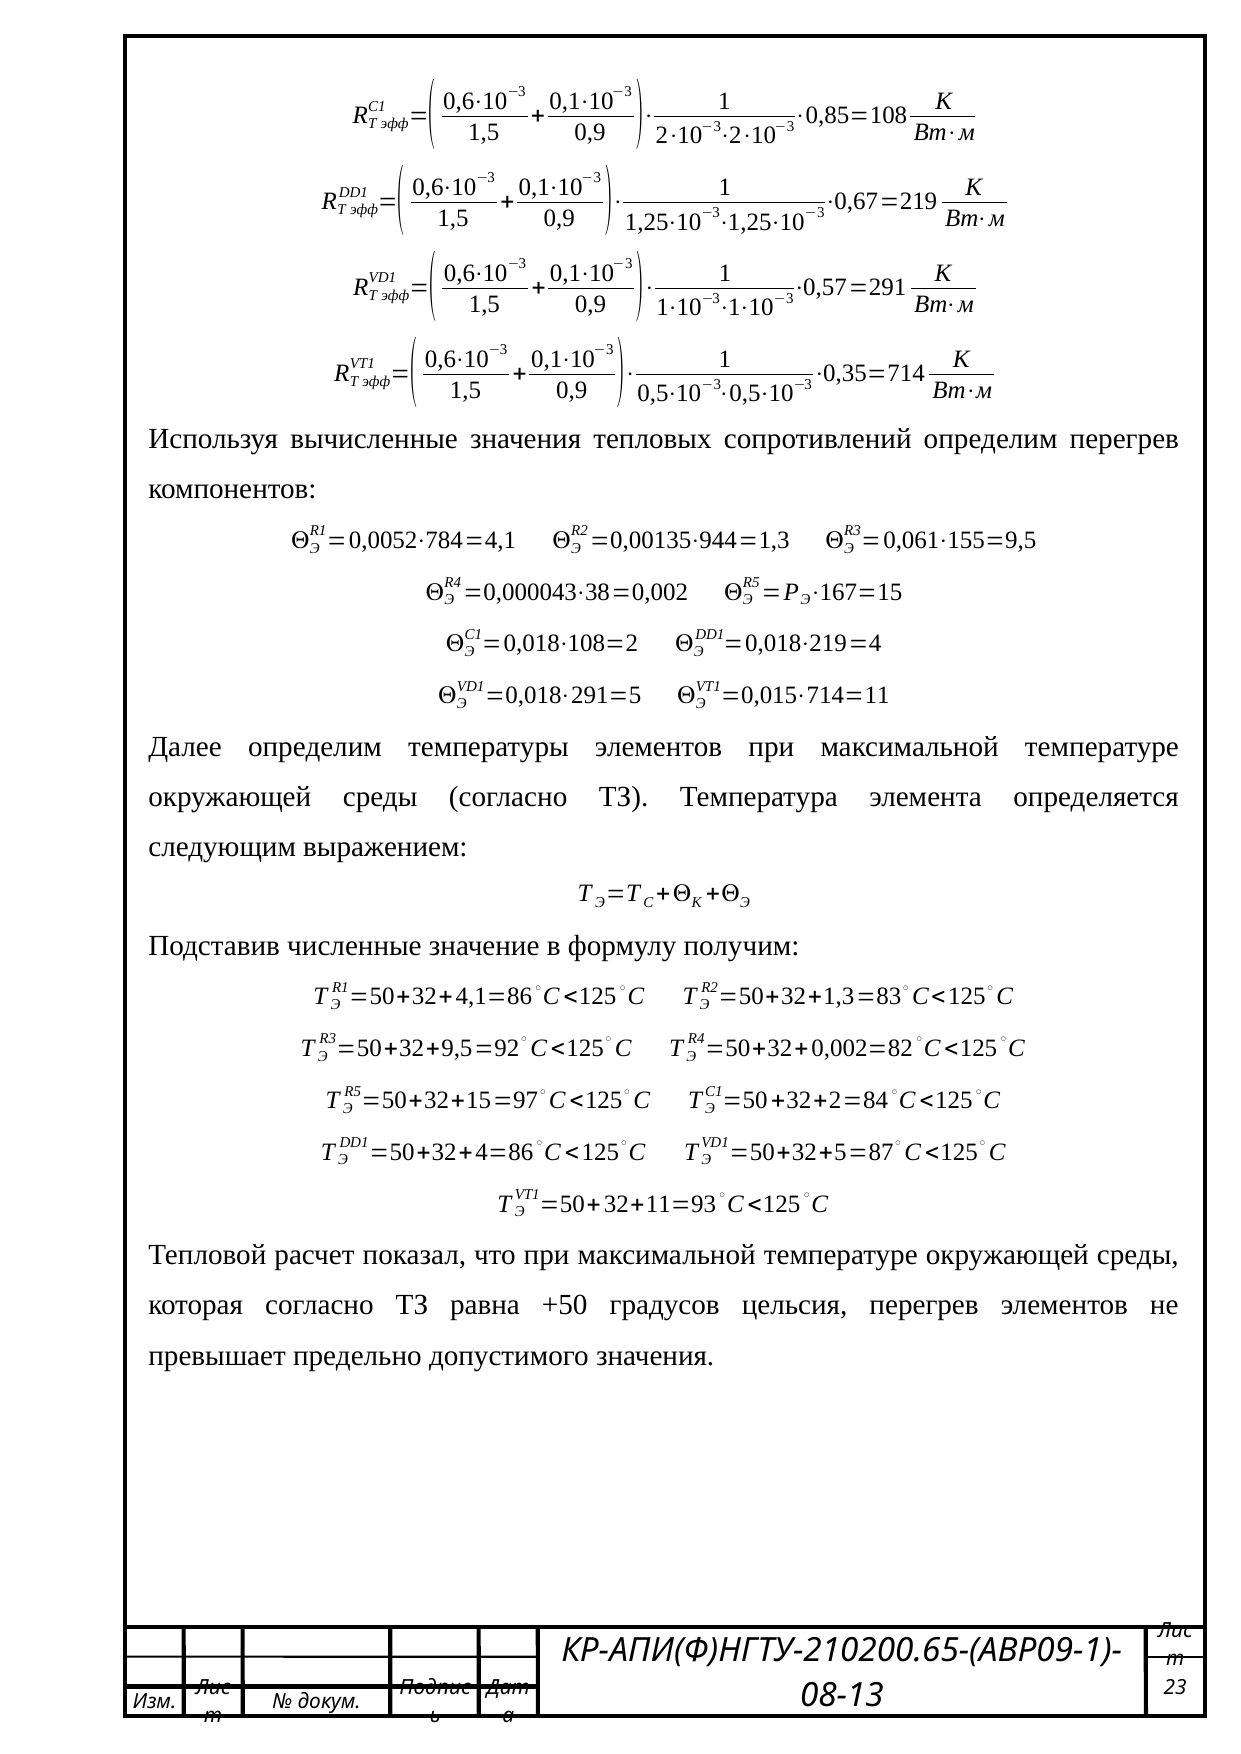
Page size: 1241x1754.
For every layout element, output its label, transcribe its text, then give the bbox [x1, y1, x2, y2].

text Подставив численные значение в формулу получим: [148, 928, 1179, 961]
text Далее определим температуры элементов при максимальной температуре окружающей среды (согласно ТЗ). Температура элемента определяется следующим выражением: [148, 729, 1179, 863]
text Тепловой расчет показал, что при максимальной температуре окружающей среды, которая согласно ТЗ равна +50 градусов цельсия, перегрев элементов не превышает предельно допустимого значения. [148, 1237, 1179, 1371]
text Используя вычисленные значения тепловых сопротивлений определим перегрев компонентов: [148, 421, 1179, 505]
